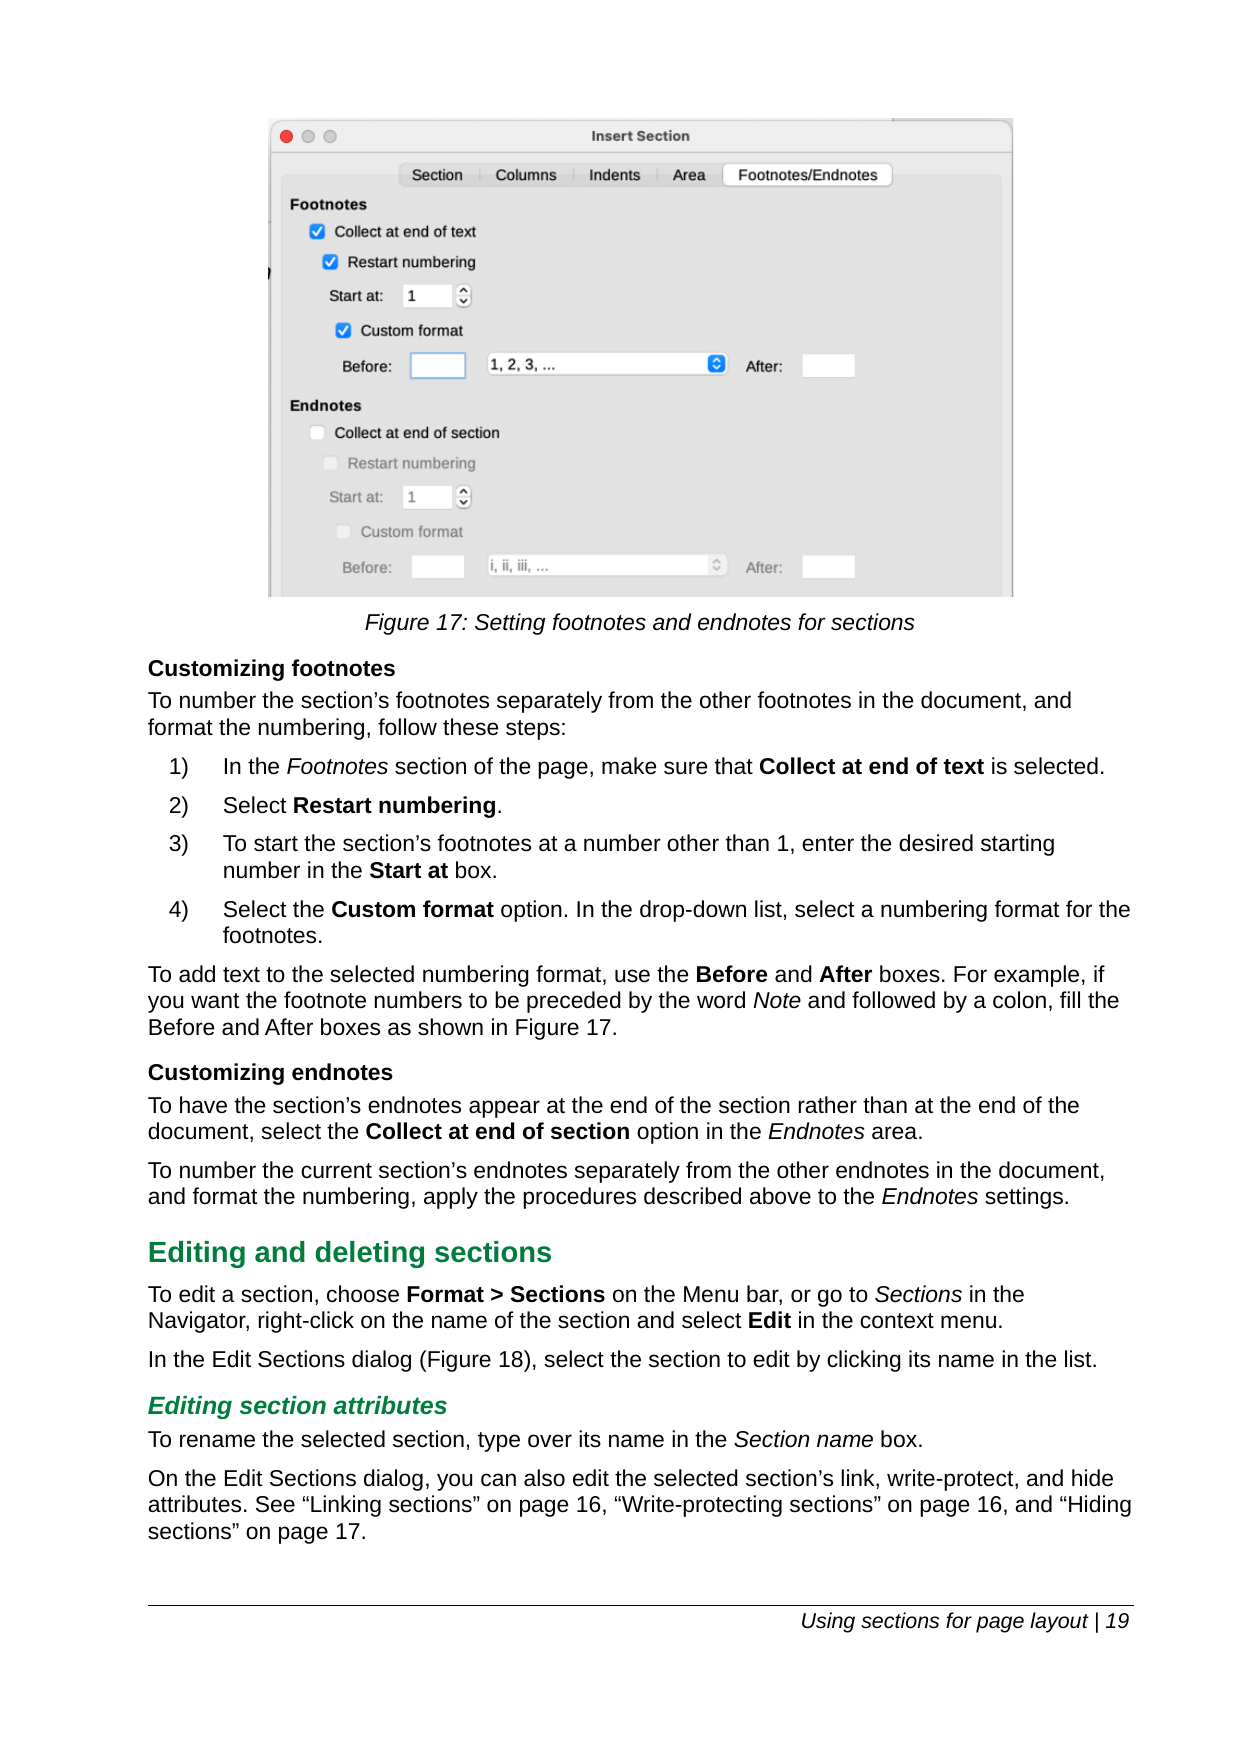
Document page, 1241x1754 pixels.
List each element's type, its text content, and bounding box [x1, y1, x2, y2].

text To add text to the selected numbering format, use the Before and After boxes. For example, if you want the footnote numbers to be preceded by the word Note and followed by a colon, fill the Before and After boxes as shown in Figure 17. [148, 961, 1134, 1040]
text To rename the selected section, type over its name in the Section name box. [148, 1426, 1134, 1452]
list To start the section’s footnotes at a number other than 1, enter the desired starting number in the Start at box. [189, 830, 1134, 883]
subtitle Customizing endnotes [148, 1059, 1134, 1086]
subtitle Editing and deleting sections [148, 1235, 1134, 1268]
text To number the current section’s endnotes separately from the other endnotes in the document, and format the numbering, apply the procedures described above to the Endnotes settings. [148, 1157, 1134, 1210]
text Figure 17: Setting footnotes and endnotes for sections [268, 609, 1013, 636]
list In the Footnotes section of the page, make sure that Collect at end of text is selected. [189, 753, 1134, 779]
subtitle Customizing footnotes [148, 655, 1134, 681]
picture [268, 118, 1014, 597]
list Select the Custom format option. In the drop-down list, select a numbering format for the footnotes. [189, 896, 1134, 948]
text To edit a section, choose Format > Sections on the Menu bar, or go to Sections in the Navigator, right-click on the name of the section and select Edit in the context menu. [148, 1281, 1134, 1333]
subtitle Editing section attributes [148, 1391, 1134, 1420]
list To number the section’s footnotes separately from the other footnotes in the document, and format the numbering, follow these steps: [148, 687, 1134, 740]
list Select Restart numbering. [189, 792, 1134, 818]
text To have the section’s endnotes appear at the end of the section rather than at the end of the document, select the Collect at end of section option in the Endnotes area. [148, 1092, 1134, 1144]
text On the Edit Sections dialog, you can also edit the selected section’s link, write-protect, and hide attributes. See “Linking sections” on page 16, “Write-protecting sections” on page 16, and “Hiding sections” on page 17. [148, 1465, 1134, 1544]
text In the Edit Sections dialog (Figure 18), select the section to edit by clicking its name in the list. [148, 1346, 1134, 1372]
